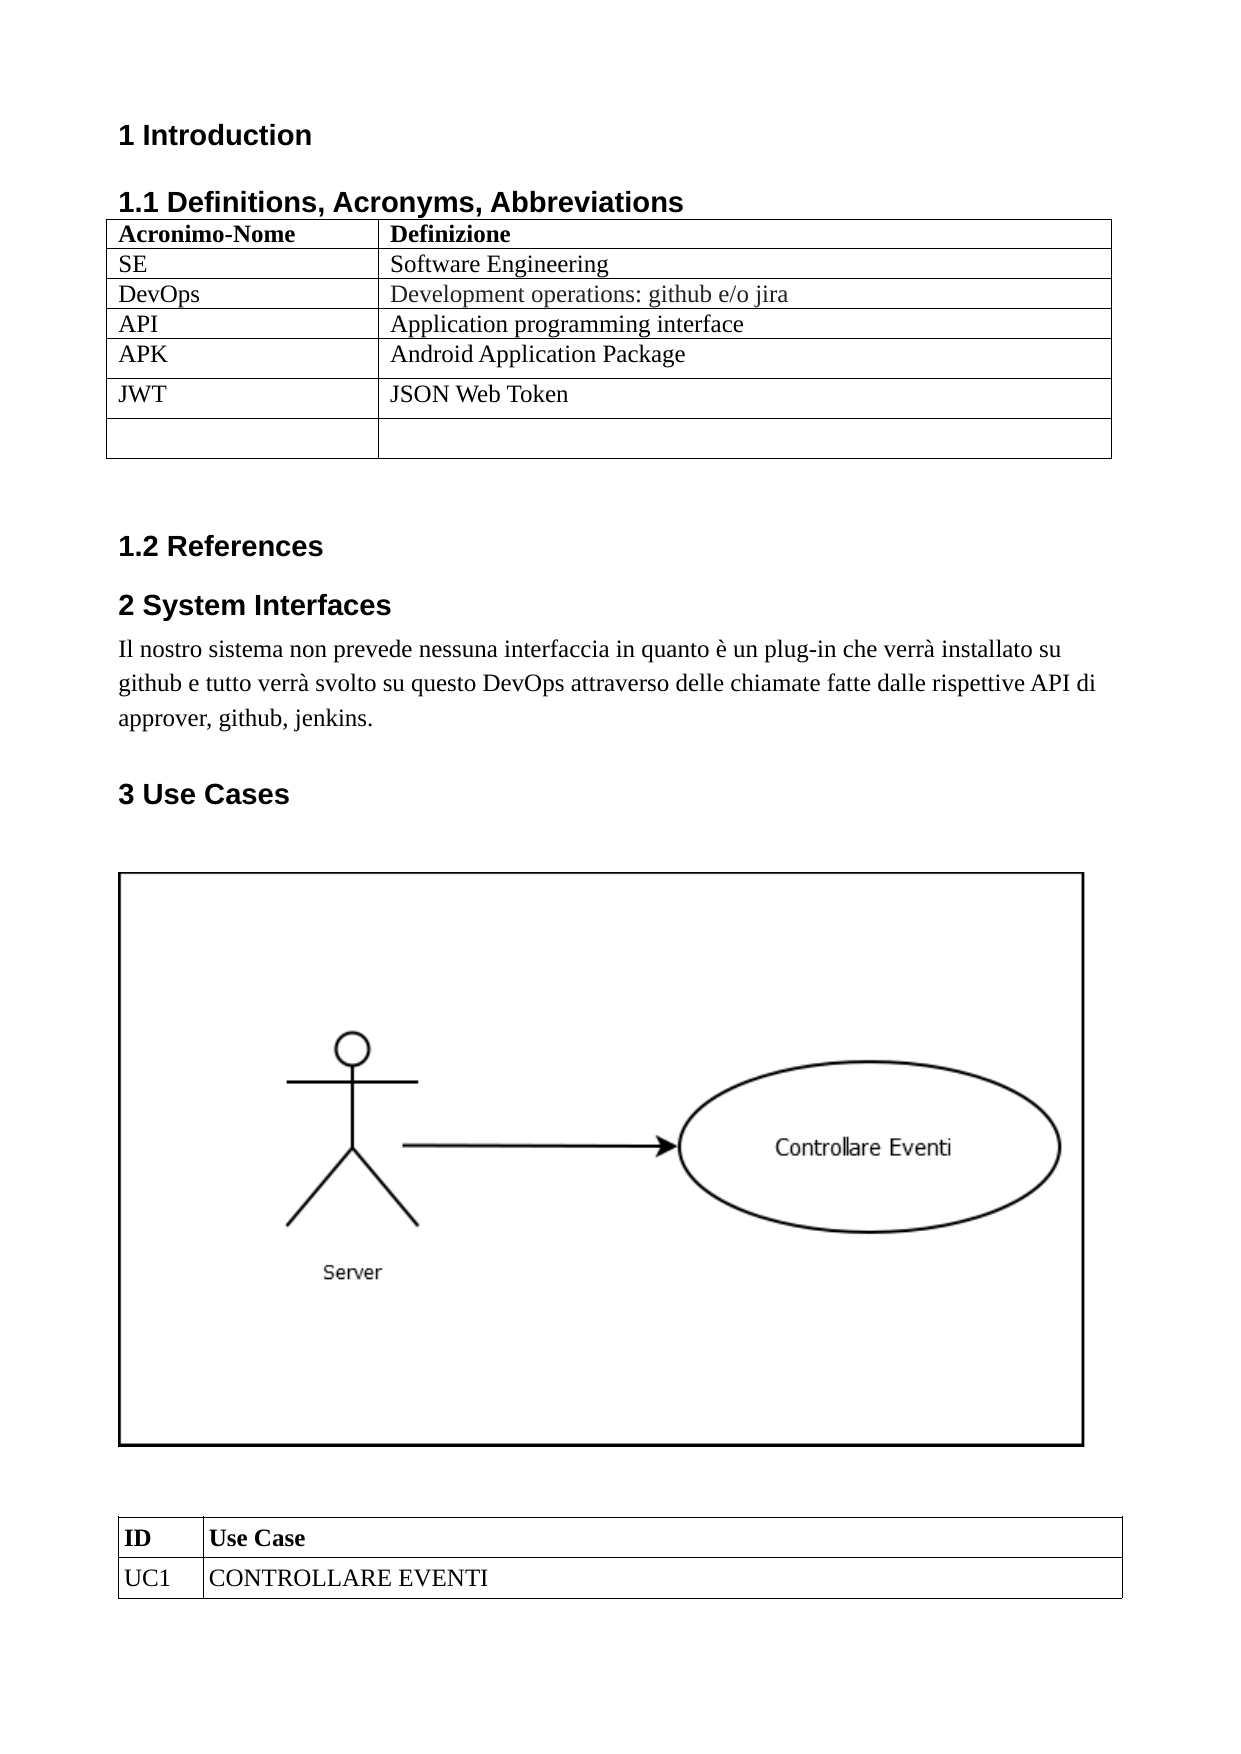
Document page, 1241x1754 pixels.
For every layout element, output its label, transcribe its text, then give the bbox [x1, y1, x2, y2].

table_cell CONTROLLARE EVENTI [204, 1558, 1122, 1598]
table_header Definizione [379, 220, 1111, 248]
text Il nostro sistema non prevede nessuna interfaccia in quanto è un plug-in che verrà installato su github e tutto verrà svolto su questo DevOps attraverso delle chiamate fatte dalle rispettive API di approver, github, jenkins. [118, 634, 1122, 732]
table_header Acronimo-Nome [107, 220, 378, 248]
subtitle 2 System Interfaces [118, 588, 1122, 621]
table_cell Application programming interface [379, 309, 1111, 338]
table_header Use Case [204, 1518, 1122, 1557]
table_cell [107, 419, 378, 458]
subtitle 1.2 References [118, 529, 1122, 563]
table_cell Development operations: github e/o jira [379, 279, 1111, 308]
table_cell DevOps [107, 279, 378, 308]
subtitle 3 Use Cases [118, 777, 1122, 810]
subtitle 1 Introduction [118, 118, 1122, 152]
table_cell Android Application Package [379, 339, 1111, 378]
table_cell UC1 [119, 1558, 203, 1598]
table_cell JSON Web Token [379, 379, 1111, 418]
table_cell SE [107, 249, 378, 278]
table_cell APK [107, 339, 378, 378]
table_cell JWT [107, 379, 378, 418]
table_cell [379, 419, 1111, 458]
table_cell API [107, 309, 378, 338]
table_header ID [119, 1518, 203, 1557]
list Definitions, Acronyms, Abbreviations [118, 185, 1122, 218]
table_cell Software Engineering [379, 249, 1111, 278]
